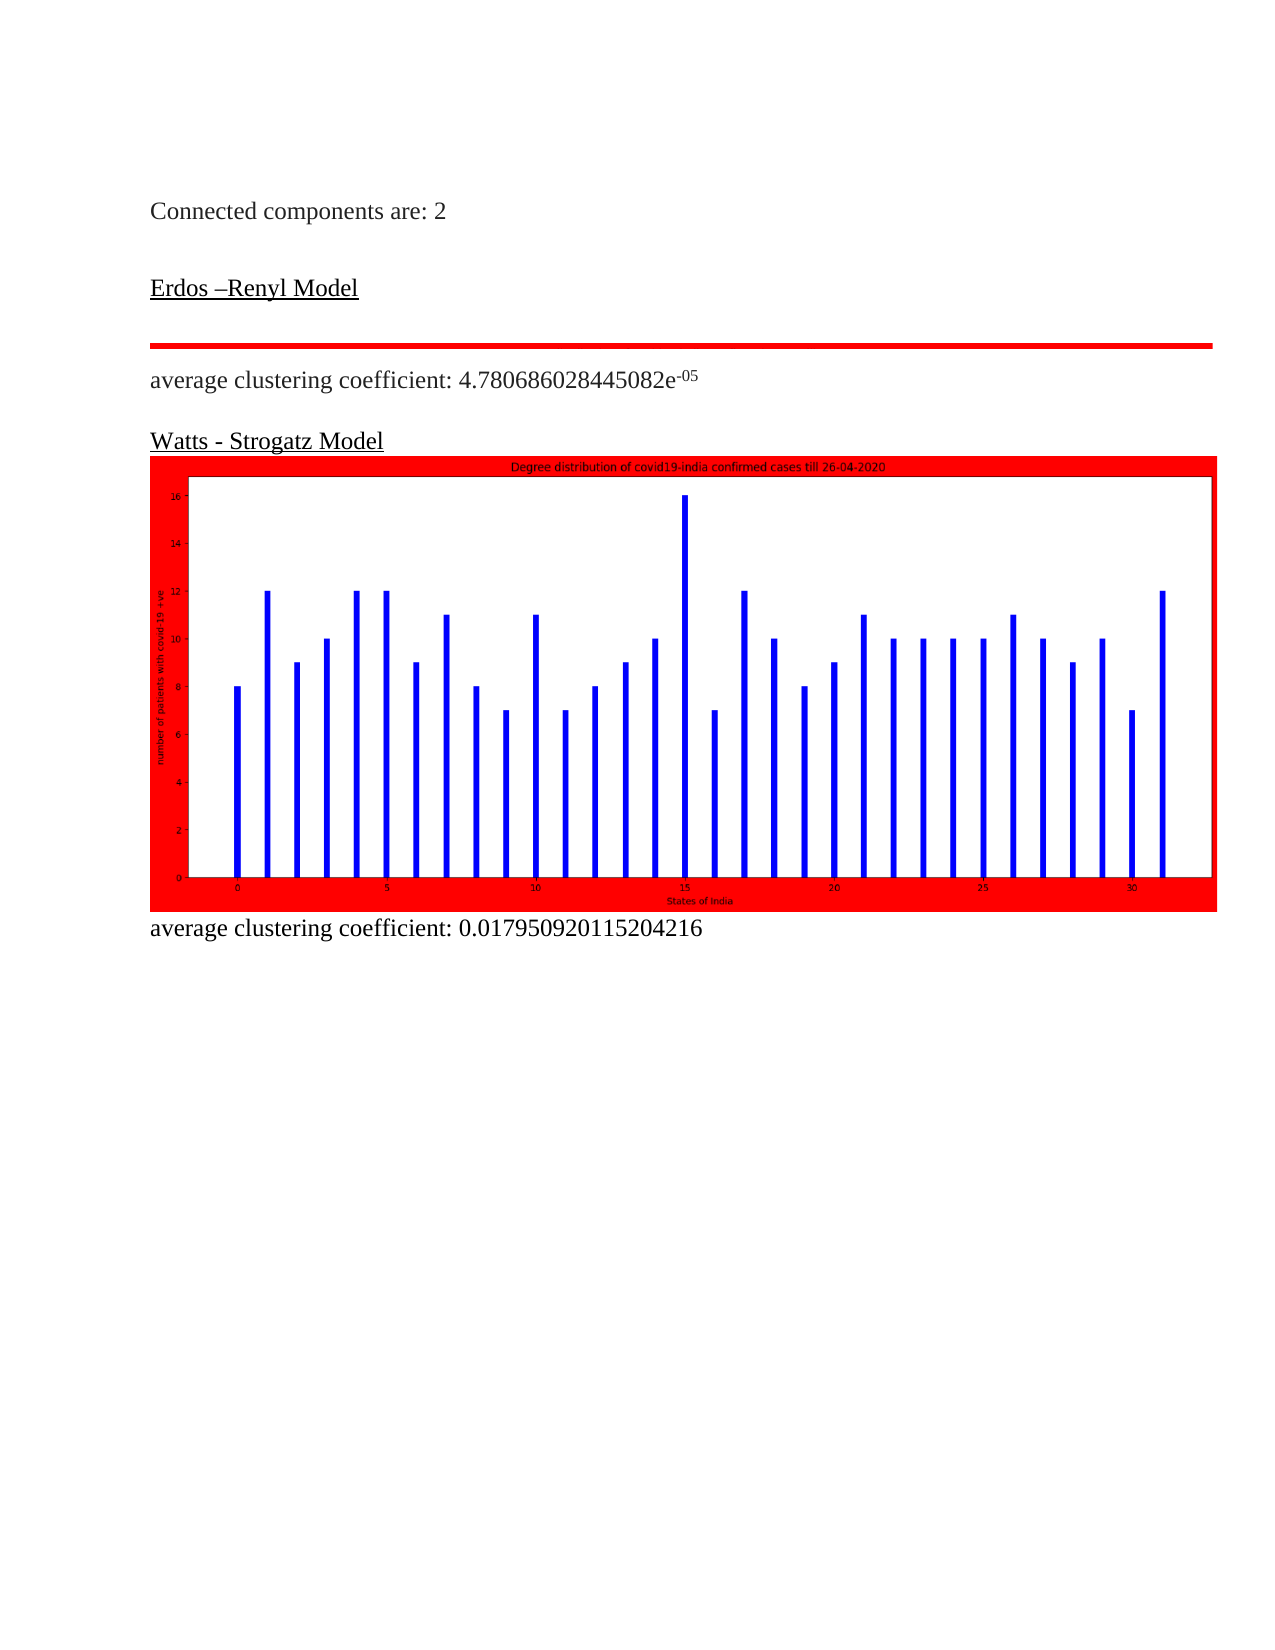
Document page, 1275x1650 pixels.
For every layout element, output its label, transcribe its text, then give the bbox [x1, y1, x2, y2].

text Erdos –Renyl Model [150, 273, 1125, 303]
text average clustering coefficient: 0.017950920115204216 [150, 913, 1125, 942]
text average clustering coefficient: 4.780686028445082e-05 [150, 366, 1125, 394]
text Watts - Strogatz Model [150, 426, 1125, 454]
text Connected components are: 2 [150, 196, 1125, 225]
